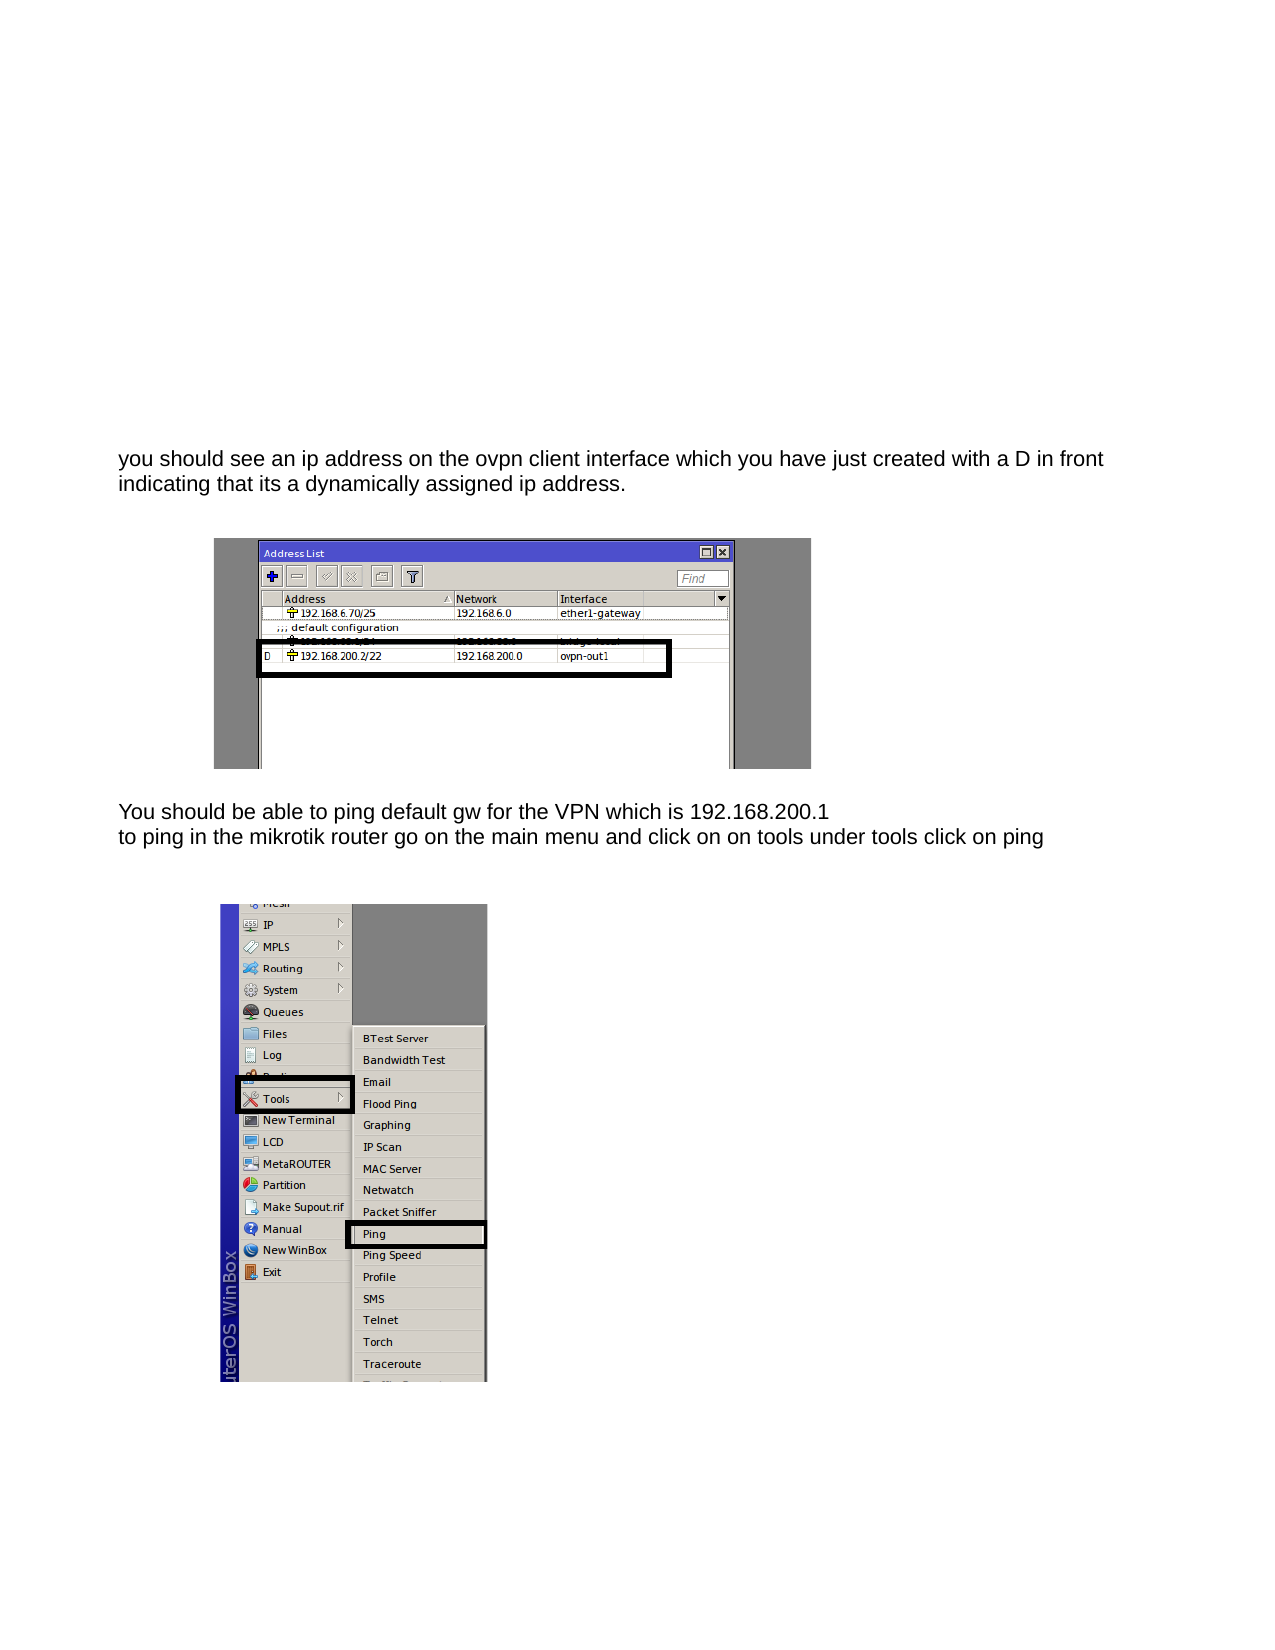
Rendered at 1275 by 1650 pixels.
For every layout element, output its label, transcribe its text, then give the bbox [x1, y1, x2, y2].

text to ping in the mikrotik router go on the main menu and click on on tools under tools click on ping [118, 824, 1157, 849]
picture [213, 538, 812, 769]
picture [220, 904, 488, 1382]
text you should see an ip address on the ovpn client interface which you have just created with a D in front indicating that its a dynamically assigned ip address. [118, 446, 1157, 496]
text You should be able to ping default gw for the VPN which is 192.168.200.1 [118, 799, 1157, 824]
